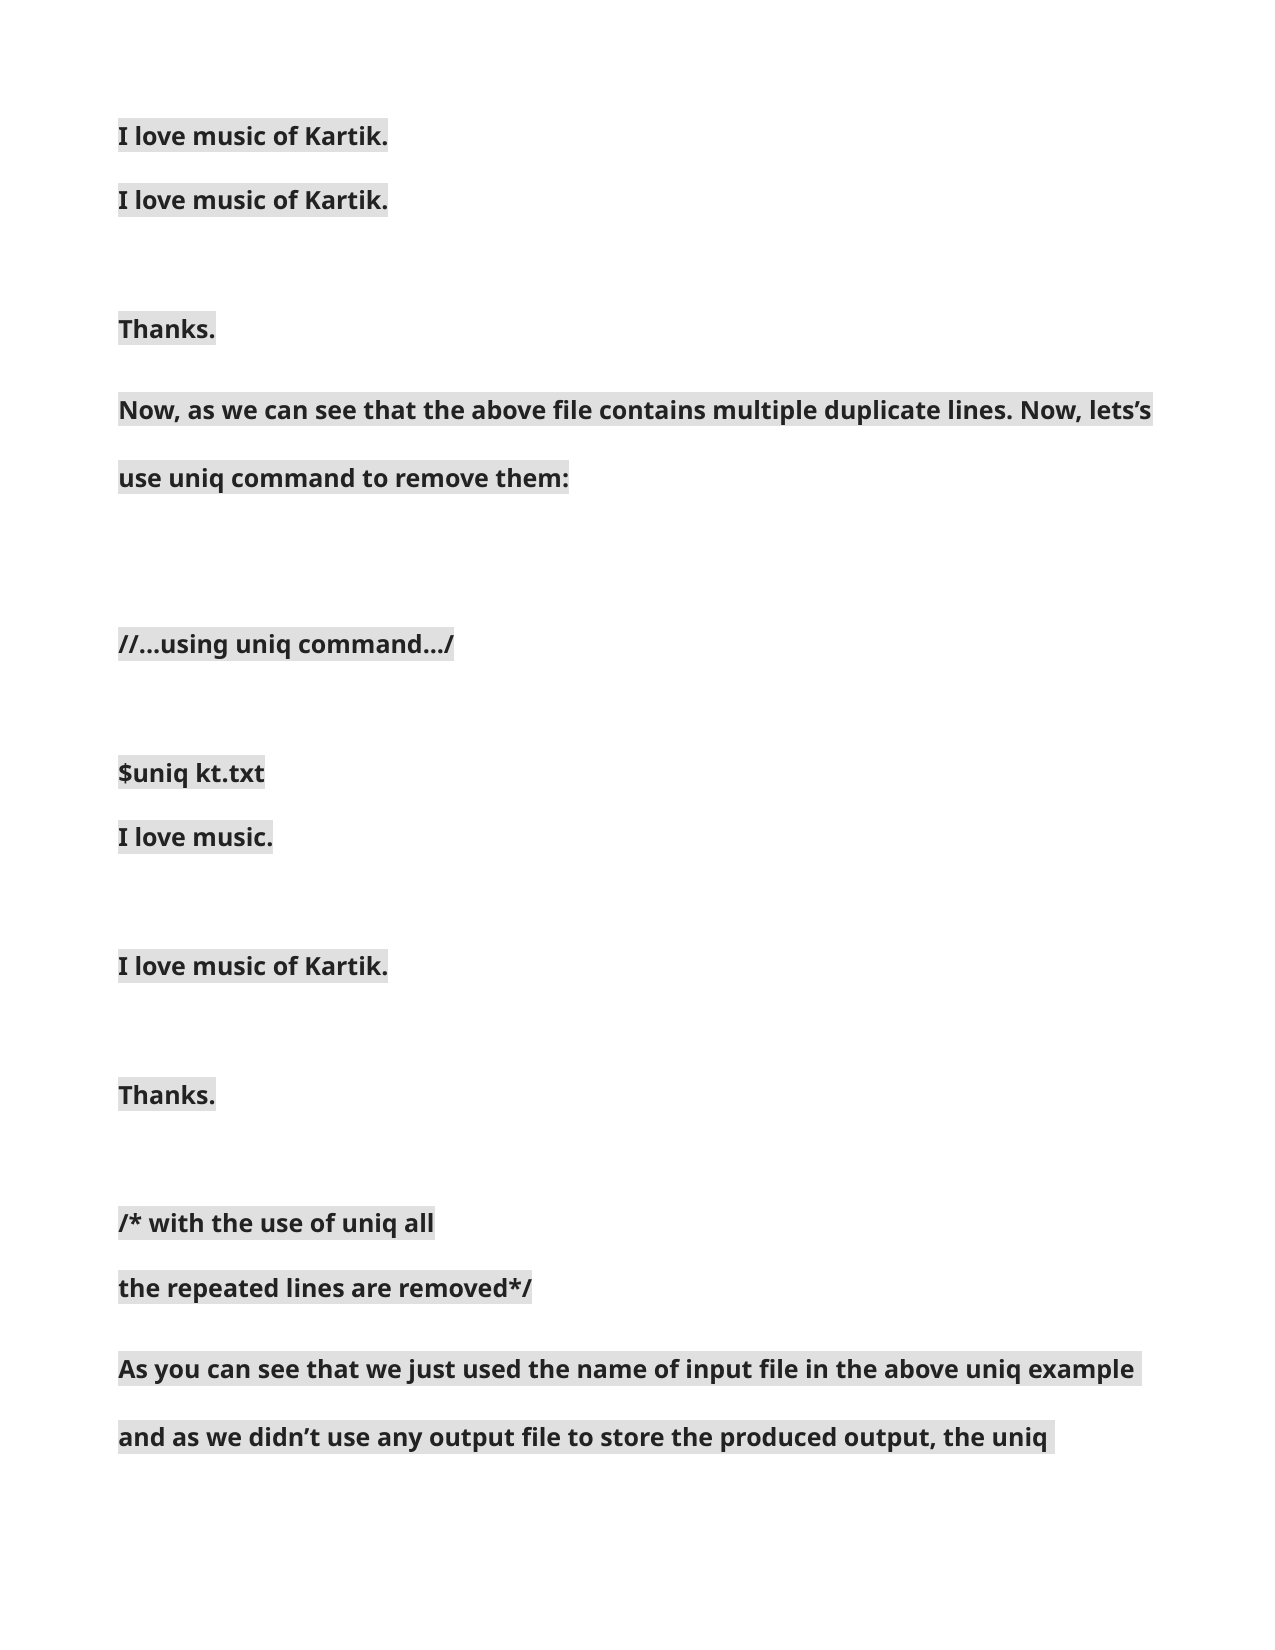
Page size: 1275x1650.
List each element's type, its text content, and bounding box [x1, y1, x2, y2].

text Now, as we can see that the above file contains multiple duplicate lines. Now, lets’s use uniq command to remove them: [118, 392, 1157, 494]
text I love music of Kartik. I love music of Kartik. Thanks. [118, 118, 1157, 345]
text //...using uniq command.../ $uniq kt.txt I love music. I love music of Kartik. Thanks. /* with the use of uniq all the repeated lines are removed*/ [118, 627, 1157, 1304]
text As you can see that we just used the name of input file in the above uniq example and as we didn’t use any output file to store the produced output, the uniq [118, 1351, 1157, 1454]
